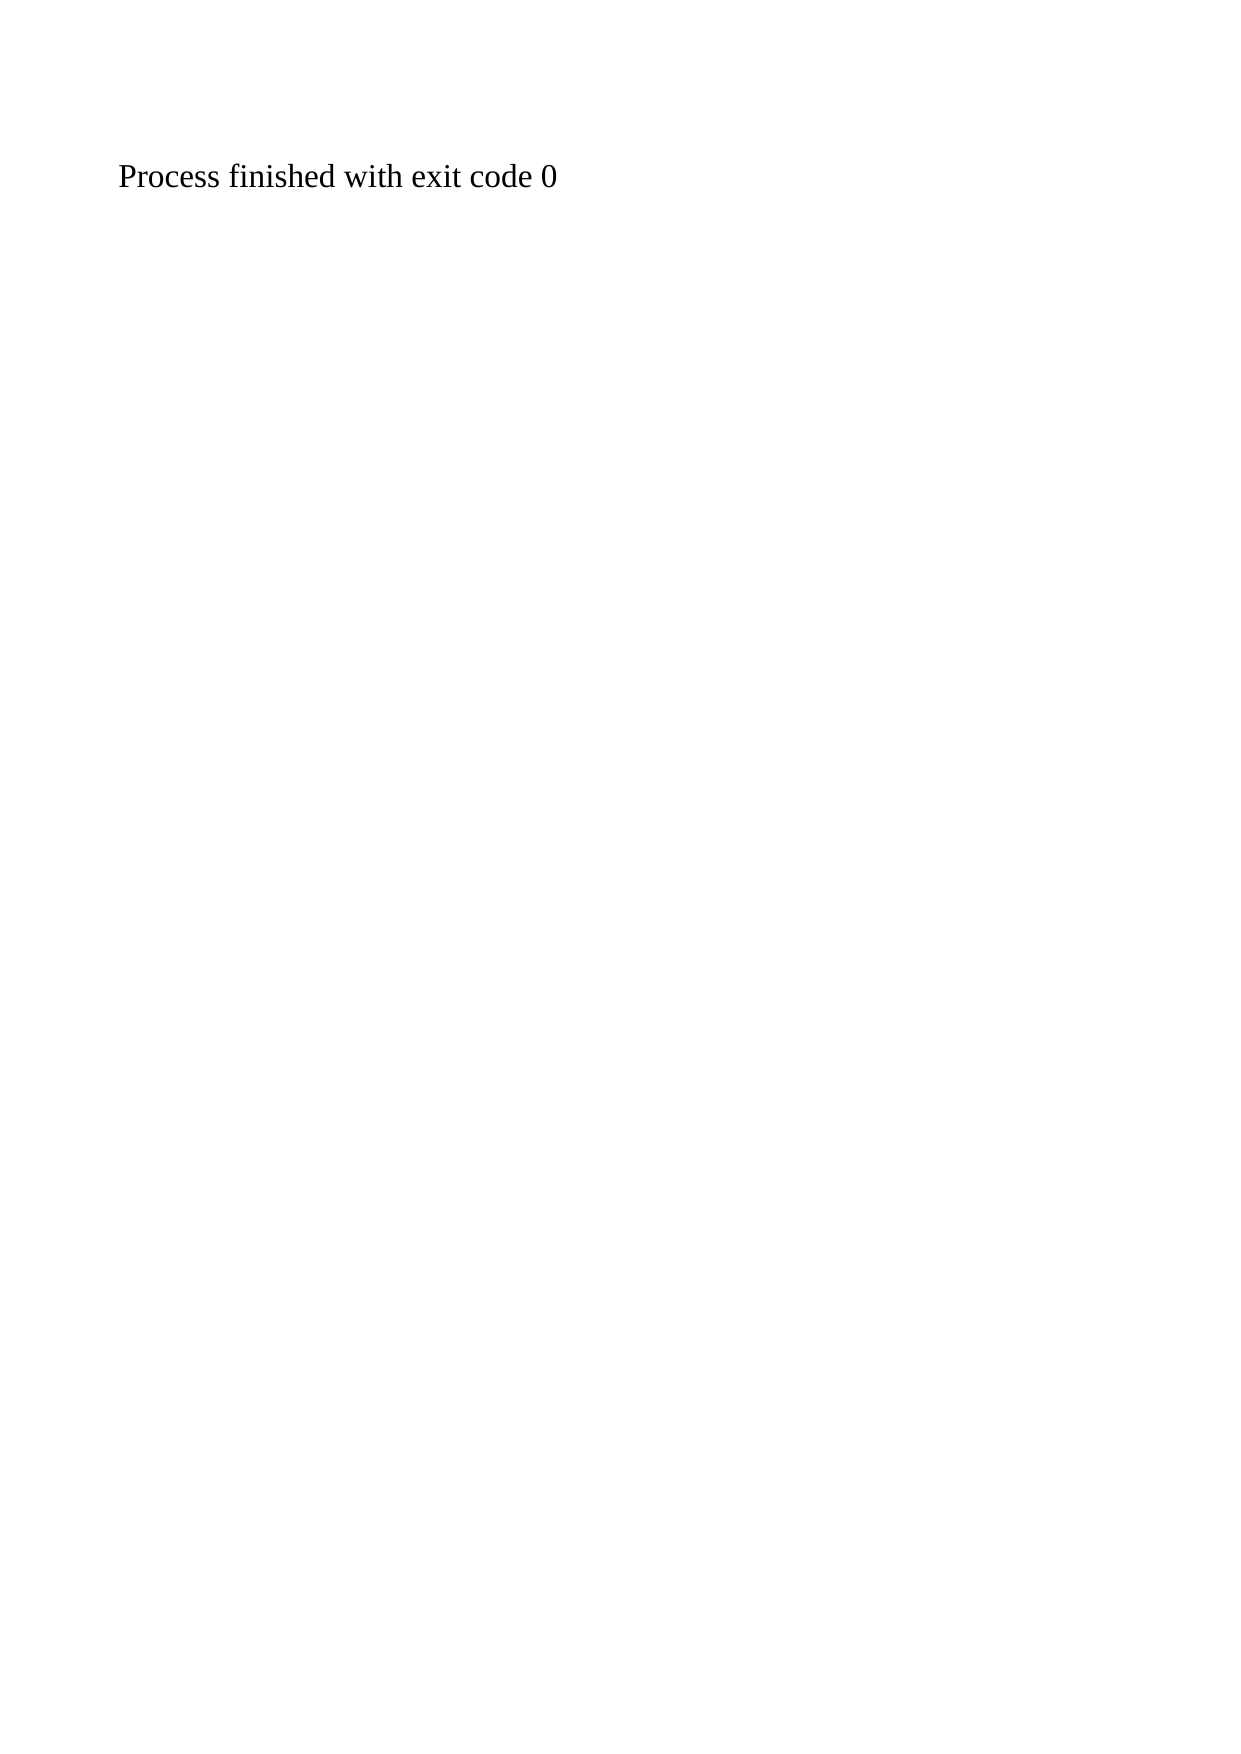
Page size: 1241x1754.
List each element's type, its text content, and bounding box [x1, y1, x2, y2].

text Process finished with exit code 0 [118, 156, 1122, 195]
